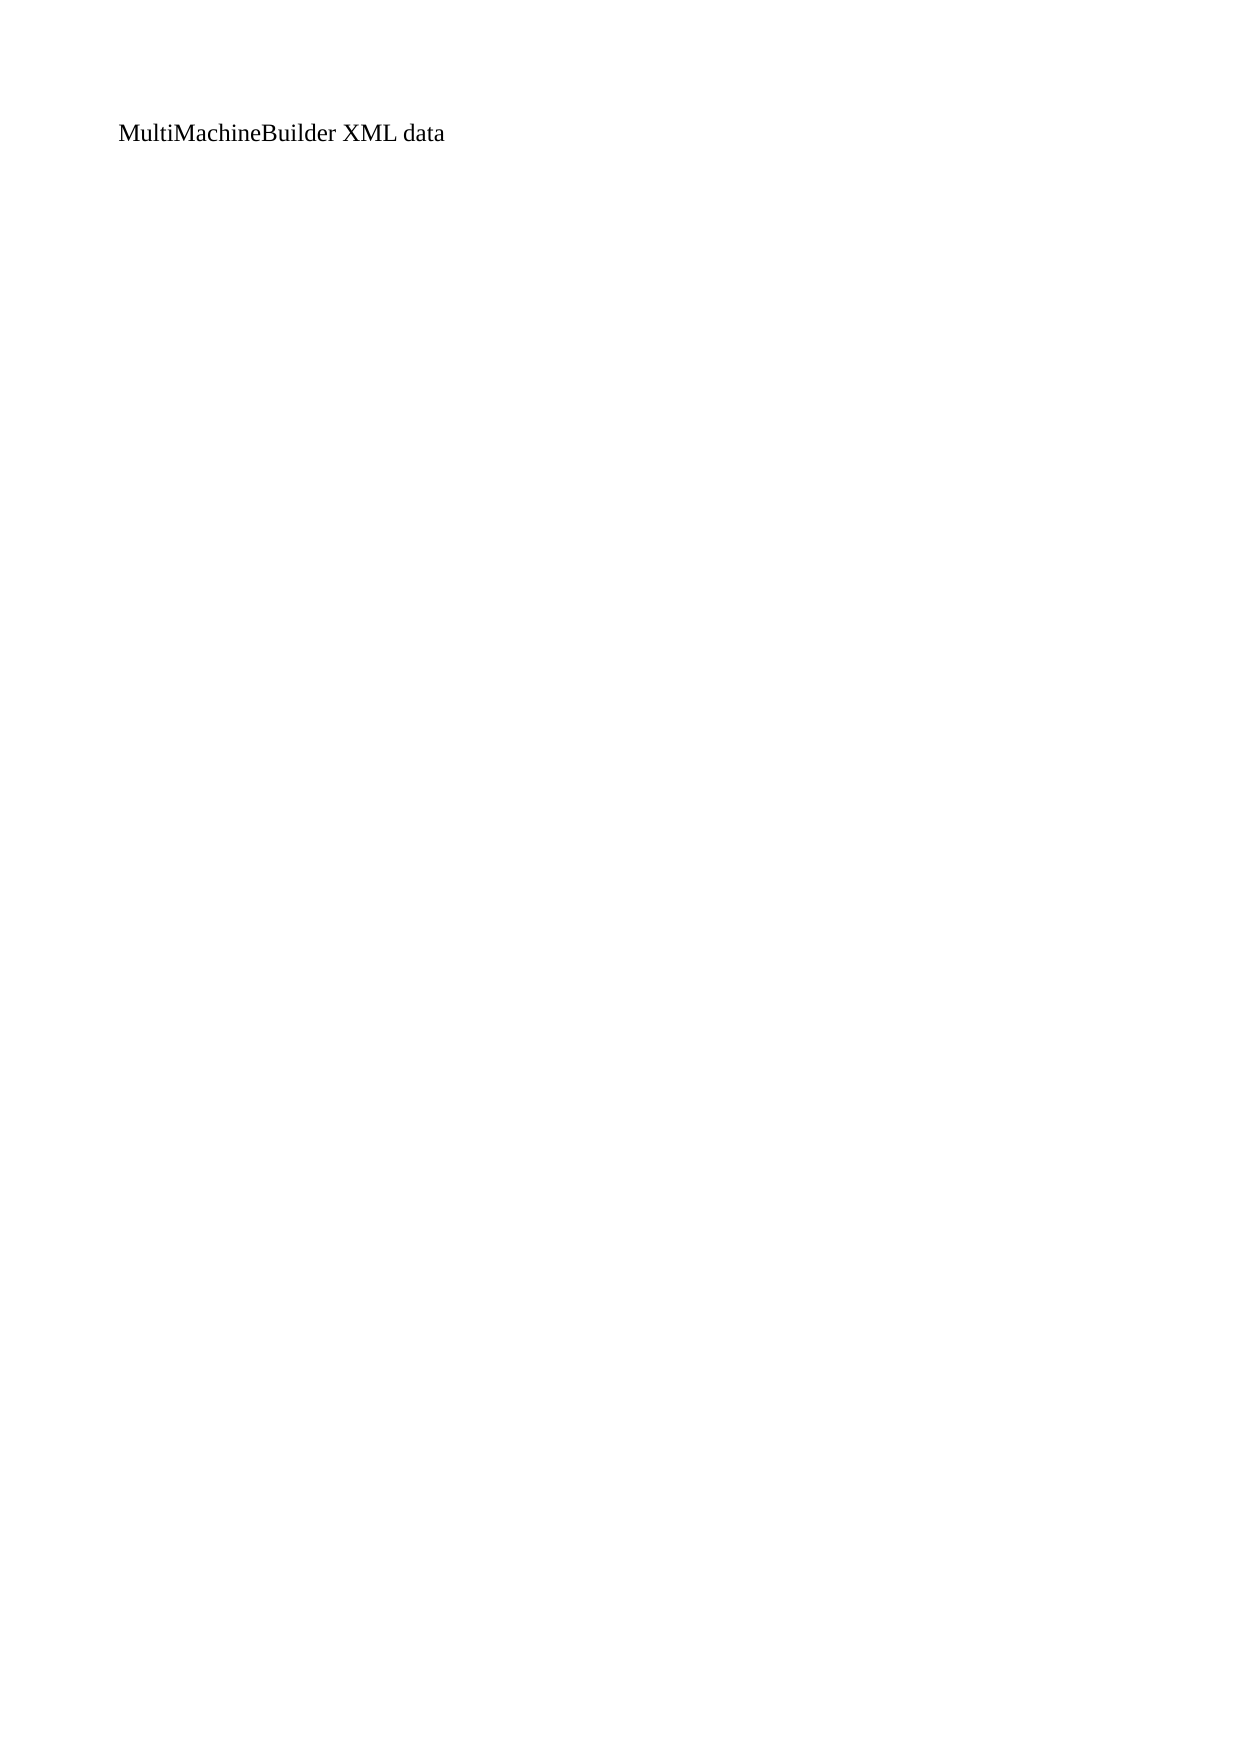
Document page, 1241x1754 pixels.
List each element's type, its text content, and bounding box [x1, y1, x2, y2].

text MultiMachineBuilder XML data [118, 118, 1122, 147]
